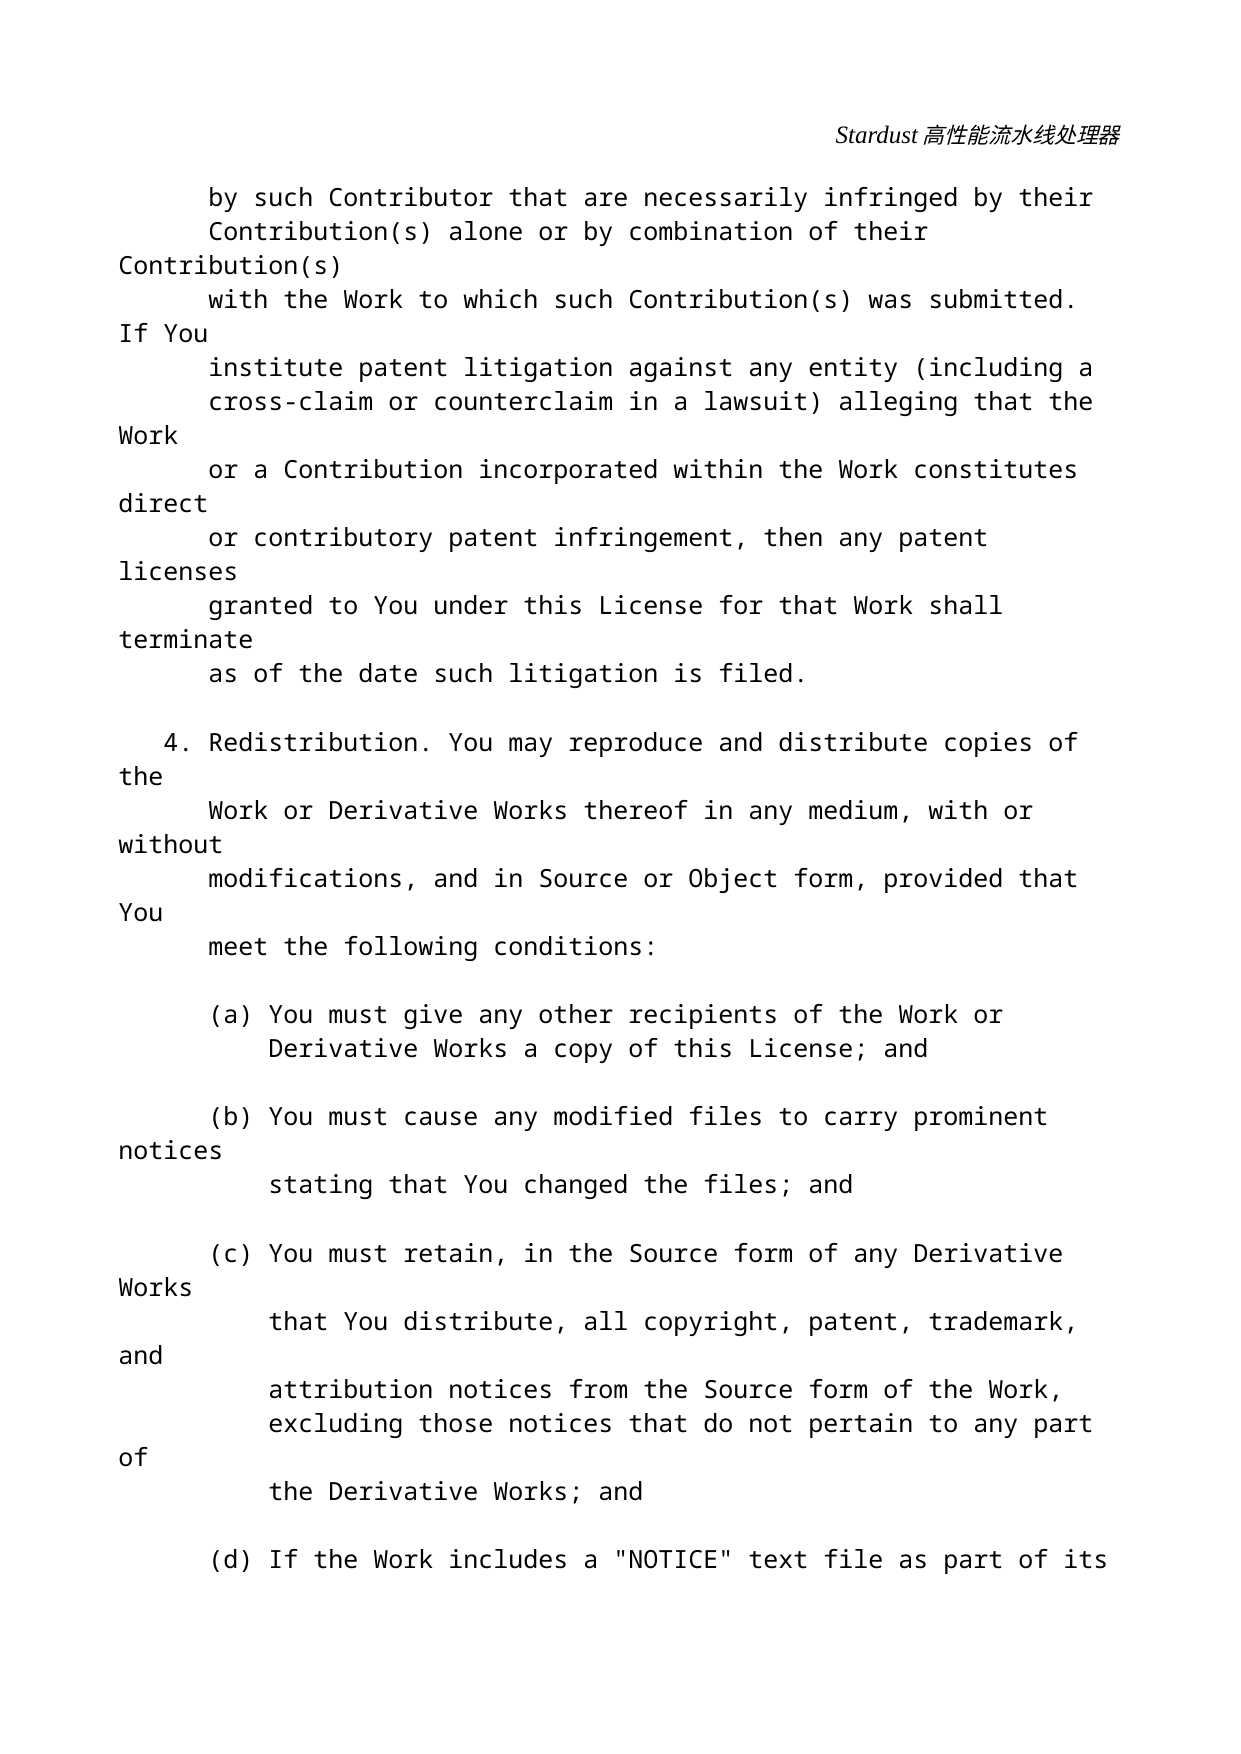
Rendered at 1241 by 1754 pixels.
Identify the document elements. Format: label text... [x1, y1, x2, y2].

text excluding those notices that do not pertain to any part of [118, 1406, 1122, 1474]
text Contribution(s) alone or by combination of their Contribution(s) [118, 213, 1122, 281]
text modifications, and in Source or Object form, provided that You [118, 861, 1122, 929]
text Derivative Works a copy of this License; and [118, 1031, 1122, 1065]
text (b) You must cause any modified files to carry prominent notices [118, 1099, 1122, 1167]
text (c) You must retain, in the Source form of any Derivative Works [118, 1235, 1122, 1303]
text 4. Redistribution. You may reproduce and distribute copies of the [118, 724, 1122, 792]
text the Derivative Works; and [118, 1474, 1122, 1508]
text granted to You under this License for that Work shall terminate [118, 588, 1122, 656]
text cross-claim or counterclaim in a lawsuit) alleging that the Work [118, 384, 1122, 452]
text as of the date such litigation is filed. [118, 656, 1122, 690]
text (a) You must give any other recipients of the Work or [118, 997, 1122, 1031]
text with the Work to which such Contribution(s) was submitted. If You [118, 281, 1122, 349]
text stating that You changed the files; and [118, 1167, 1122, 1201]
text or contributory patent infringement, then any patent licenses [118, 520, 1122, 588]
text institute patent litigation against any entity (including a [118, 349, 1122, 384]
text Work or Derivative Works thereof in any medium, with or without [118, 792, 1122, 861]
text attribution notices from the Source form of the Work, [118, 1371, 1122, 1406]
text or a Contribution incorporated within the Work constitutes direct [118, 452, 1122, 520]
text by such Contributor that are necessarily infringed by their [118, 179, 1122, 213]
text meet the following conditions: [118, 929, 1122, 963]
text that You distribute, all copyright, patent, trademark, and [118, 1303, 1122, 1371]
text (d) If the Work includes a "NOTICE" text file as part of its [118, 1542, 1122, 1576]
